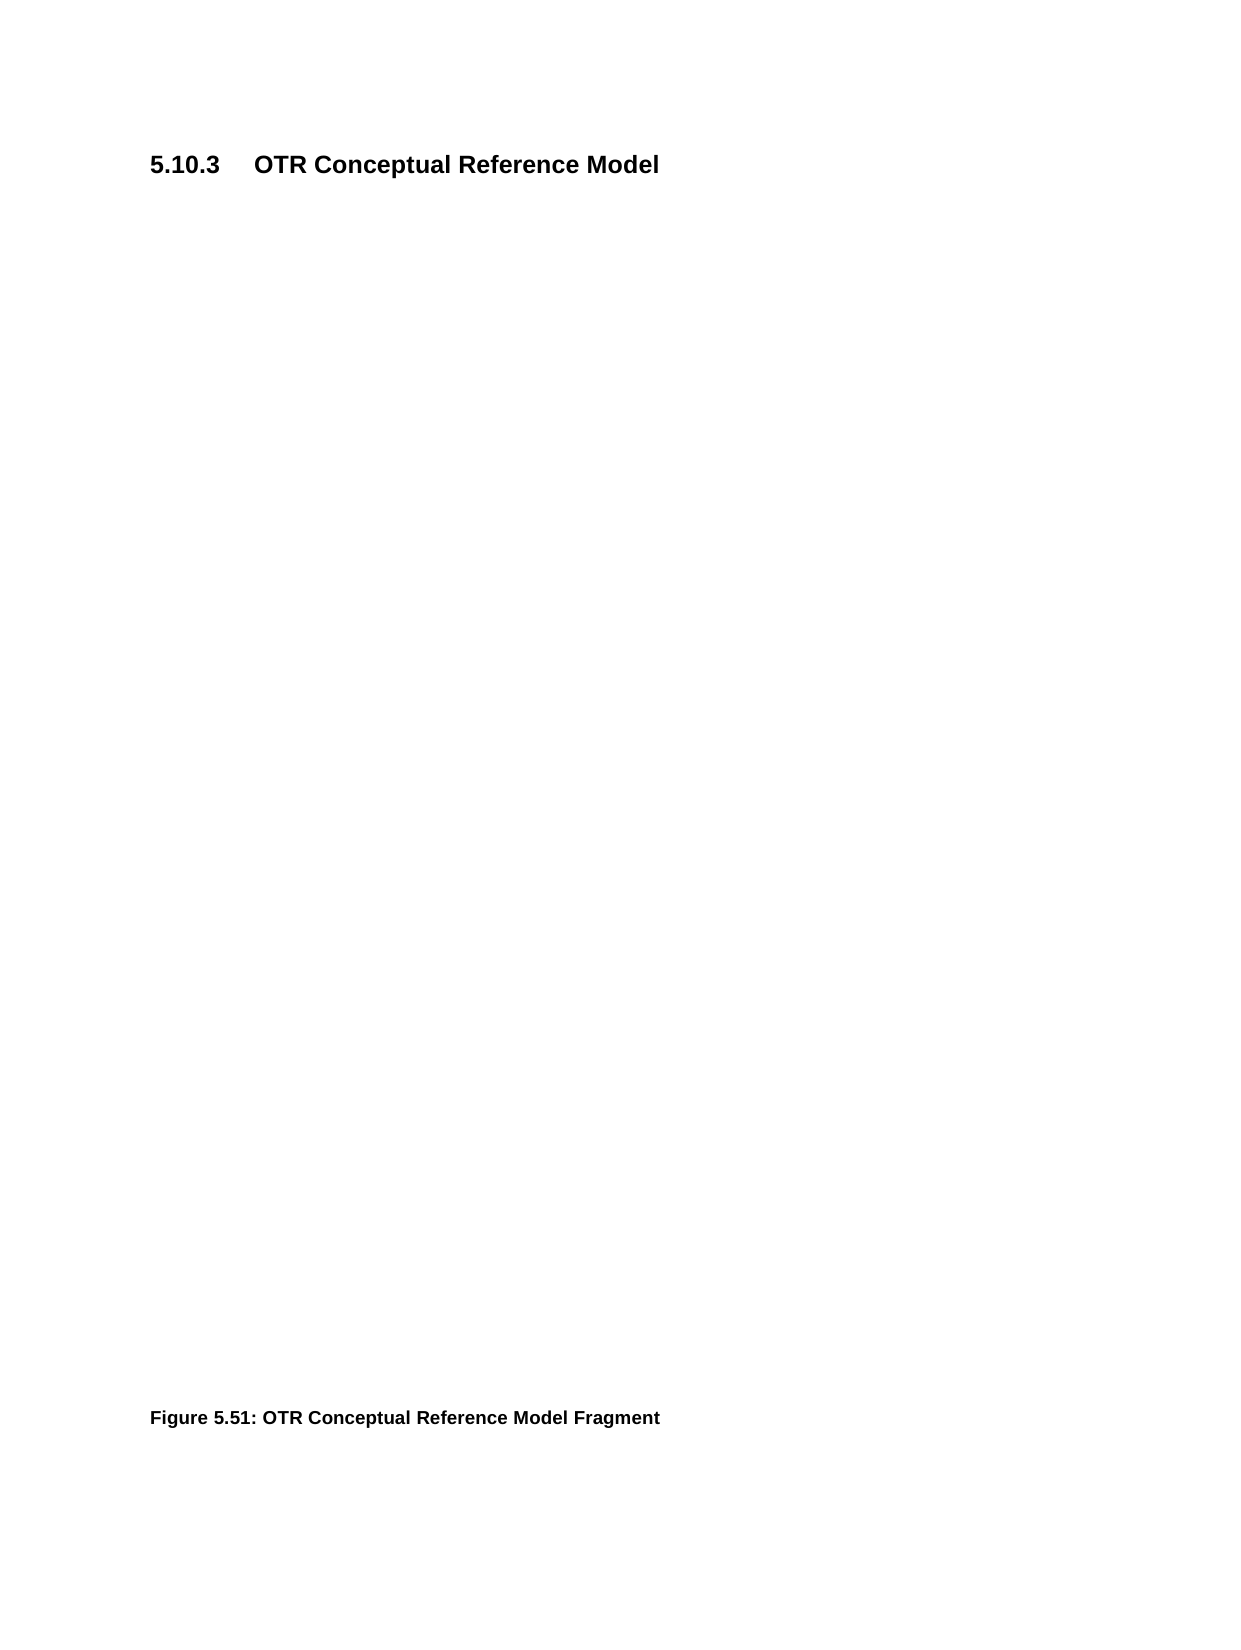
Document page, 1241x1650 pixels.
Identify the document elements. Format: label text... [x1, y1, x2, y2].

text Figure 5.51: OTR Conceptual Reference Model Fragment [150, 211, 1090, 1428]
subtitle OTR Conceptual Reference Model [150, 150, 1090, 179]
